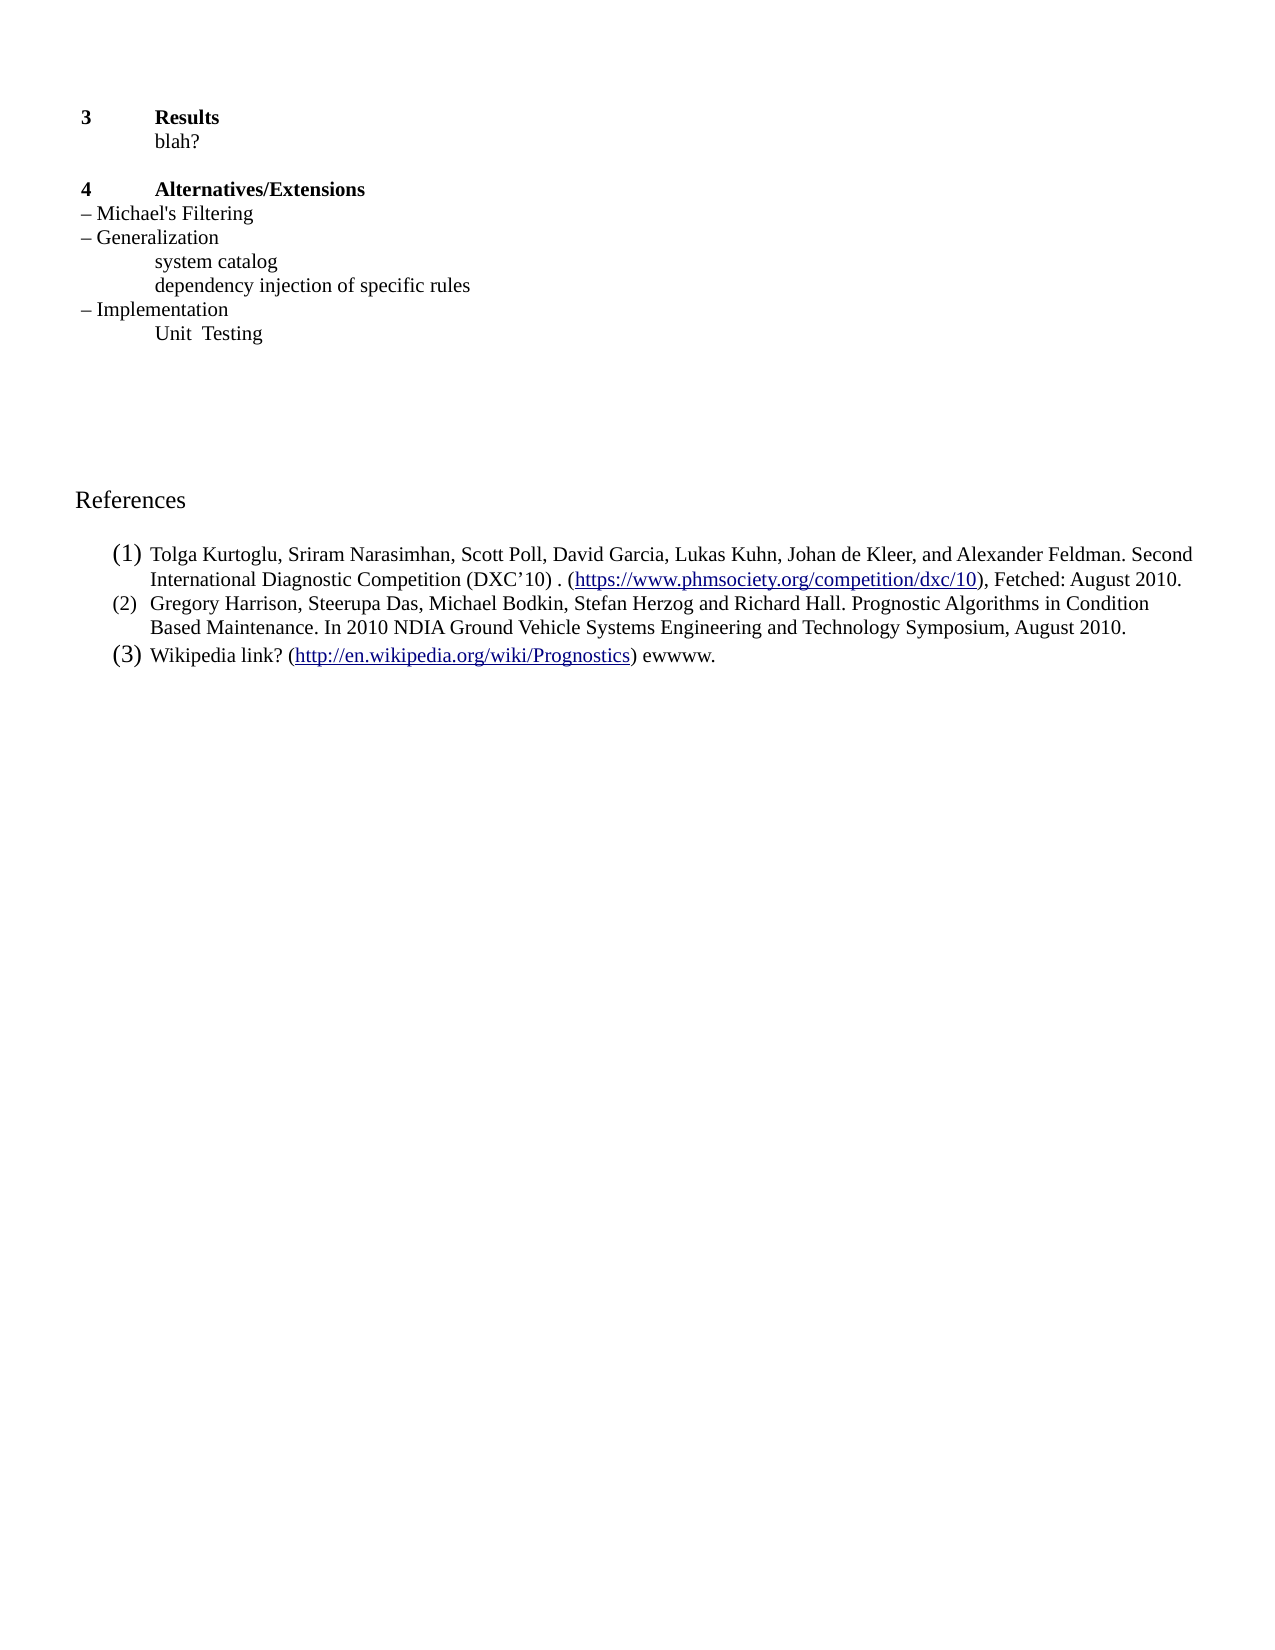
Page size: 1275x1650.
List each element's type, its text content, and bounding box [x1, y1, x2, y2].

table_header [638, 75, 675, 399]
table_header [675, 75, 1200, 399]
list Wikipedia link? (http://en.wikipedia.org/wiki/Prognostics) ewwww. [112, 639, 1200, 668]
list Gregory Harrison, Steerupa Das, Michael Bodkin, Stefan Herzog and Richard Hall. Prognostic Algorithms in Condition Based Maintenance. In 2010 NDIA Ground Vehicle Systems Engineering and Technology Symposium, August 2010. [112, 591, 1200, 639]
text References [75, 486, 1200, 514]
table_header 3 Results blah? 4 Alternatives/Extensions – Michael's Filtering – Generalization system catalog dependency injection of specific rules – Implementation Unit Testing [75, 75, 637, 399]
list Tolga Kurtoglu, Sriram Narasimhan, Scott Poll, David Garcia, Lukas Kuhn, Johan de Kleer, and Alexander Feldman. Second International Diagnostic Competition (DXC’10) . (https://www.phmsociety.org/competition/dxc/10), Fetched: August 2010. [112, 538, 1200, 591]
